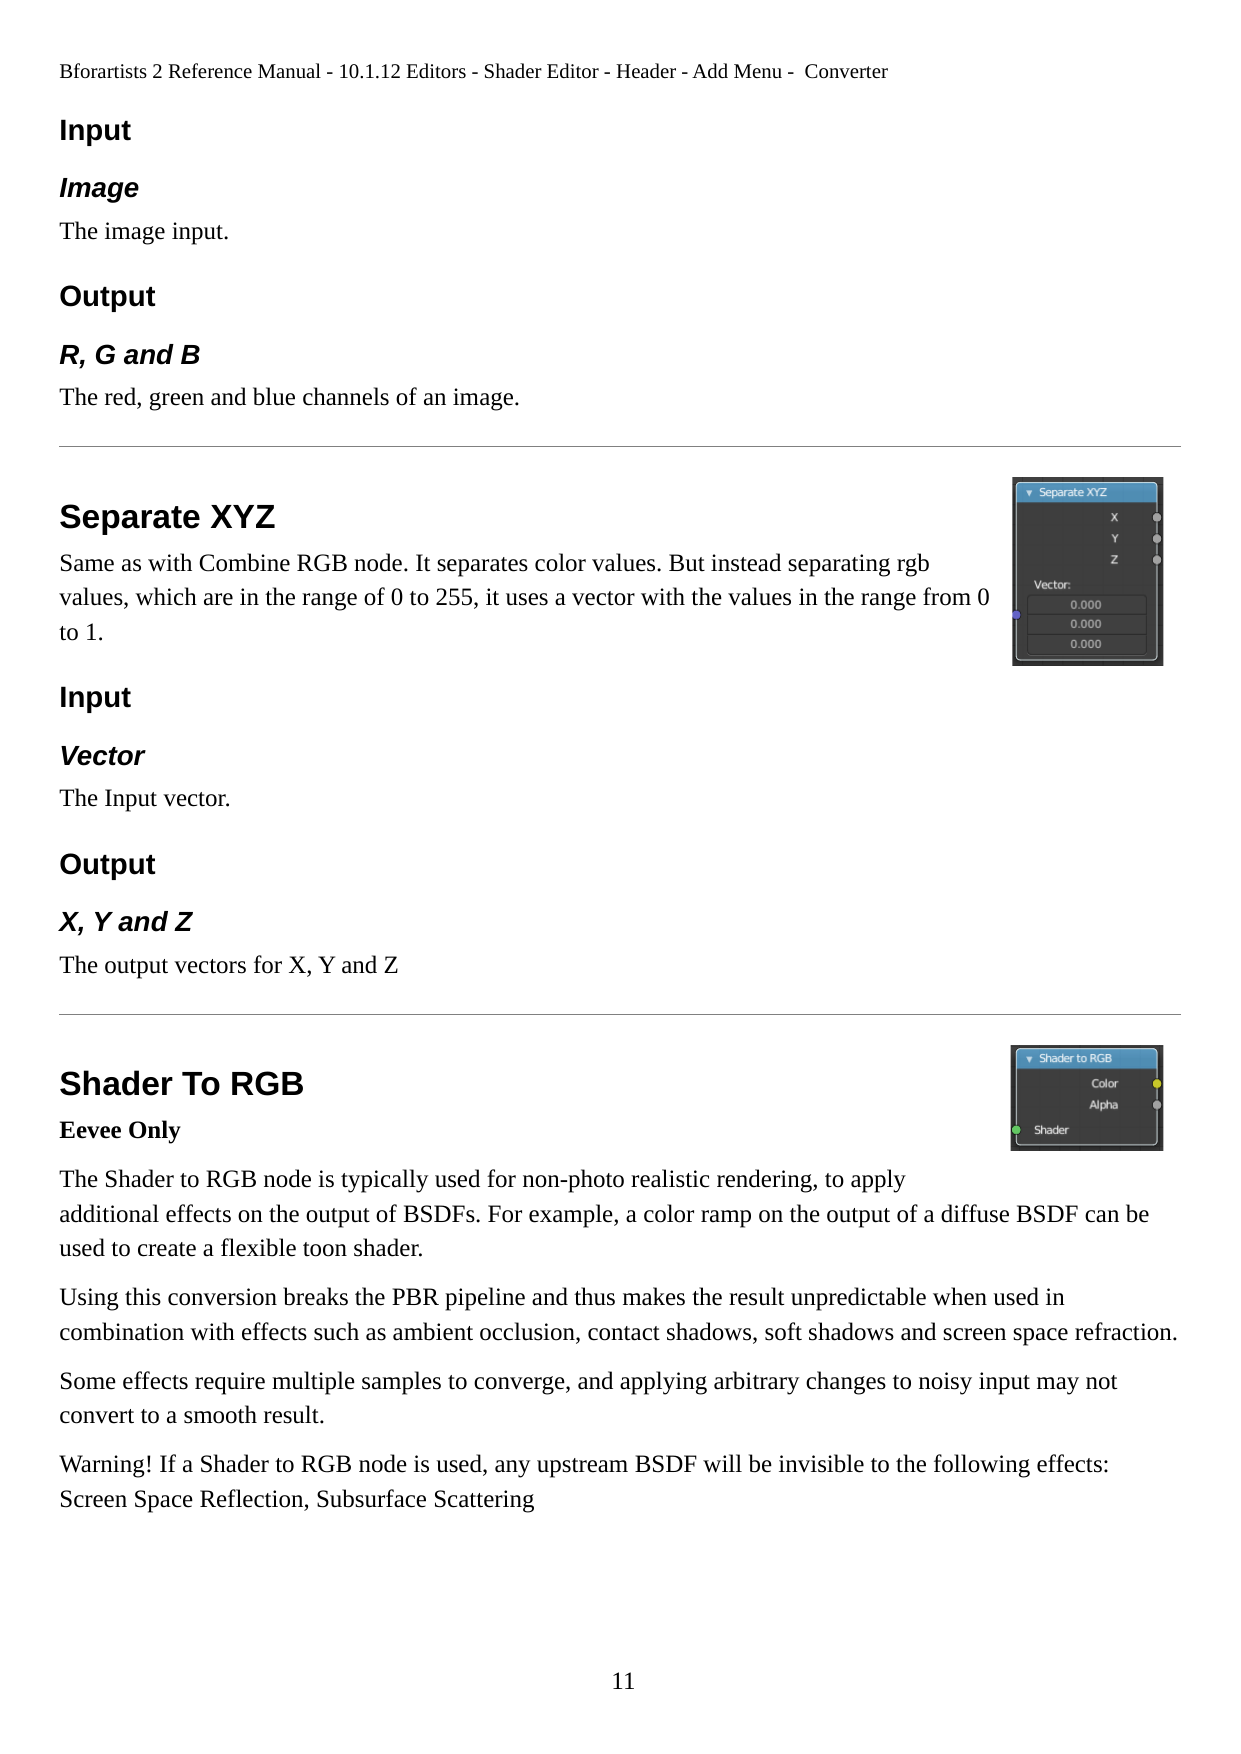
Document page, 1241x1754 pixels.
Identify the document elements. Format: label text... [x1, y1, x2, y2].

subtitle X, Y and Z [59, 906, 1181, 938]
text The Input vector. [59, 783, 1181, 812]
picture [1010, 1045, 1164, 1151]
text Eevee Only [59, 1115, 1010, 1144]
text The red, green and blue channels of an image. [59, 382, 1181, 411]
text The output vectors for X, Y and Z [59, 950, 1181, 979]
text [1164, 1115, 1181, 1144]
subtitle Input [59, 680, 1181, 714]
subtitle Output [59, 847, 1181, 881]
subtitle Vector [59, 739, 1181, 771]
text The Shader to RGB node is typically used for non-photo realistic rendering, to apply additional effects on the output of BSDFs. For example, a color ramp on the output of a diffuse BSDF can be used to create a flexible toon shader. [59, 1164, 1181, 1262]
text The image input. [59, 216, 1181, 244]
text Some effects require multiple samples to converge, and applying arbitrary changes to noisy input may not convert to a smooth result. [59, 1366, 1181, 1429]
text Warning! If a Shader to RGB node is used, any upstream BSDF will be invisible to the following effects: Screen Space Reflection, Subsurface Scattering [59, 1449, 1181, 1513]
text Same as with Combine RGB node. It separates color values. But instead separating rgb values, which are in the range of 0 to 255, it uses a vector with the values in the range from 0 to 1. [59, 548, 1012, 645]
subtitle Image [59, 171, 1181, 203]
subtitle [1164, 1064, 1181, 1103]
subtitle R, G and B [59, 338, 1181, 370]
picture [1012, 477, 1164, 666]
subtitle Shader To RGB [59, 1064, 1010, 1103]
subtitle Output [59, 279, 1181, 313]
subtitle Separate XYZ [59, 497, 1012, 535]
subtitle Input [59, 113, 1181, 146]
text Using this conversion breaks the PBR pipeline and thus makes the result unpredictable when used in combination with effects such as ambient occlusion, contact shadows, soft shadows and screen space refraction. [59, 1282, 1181, 1346]
subtitle [1164, 497, 1181, 535]
